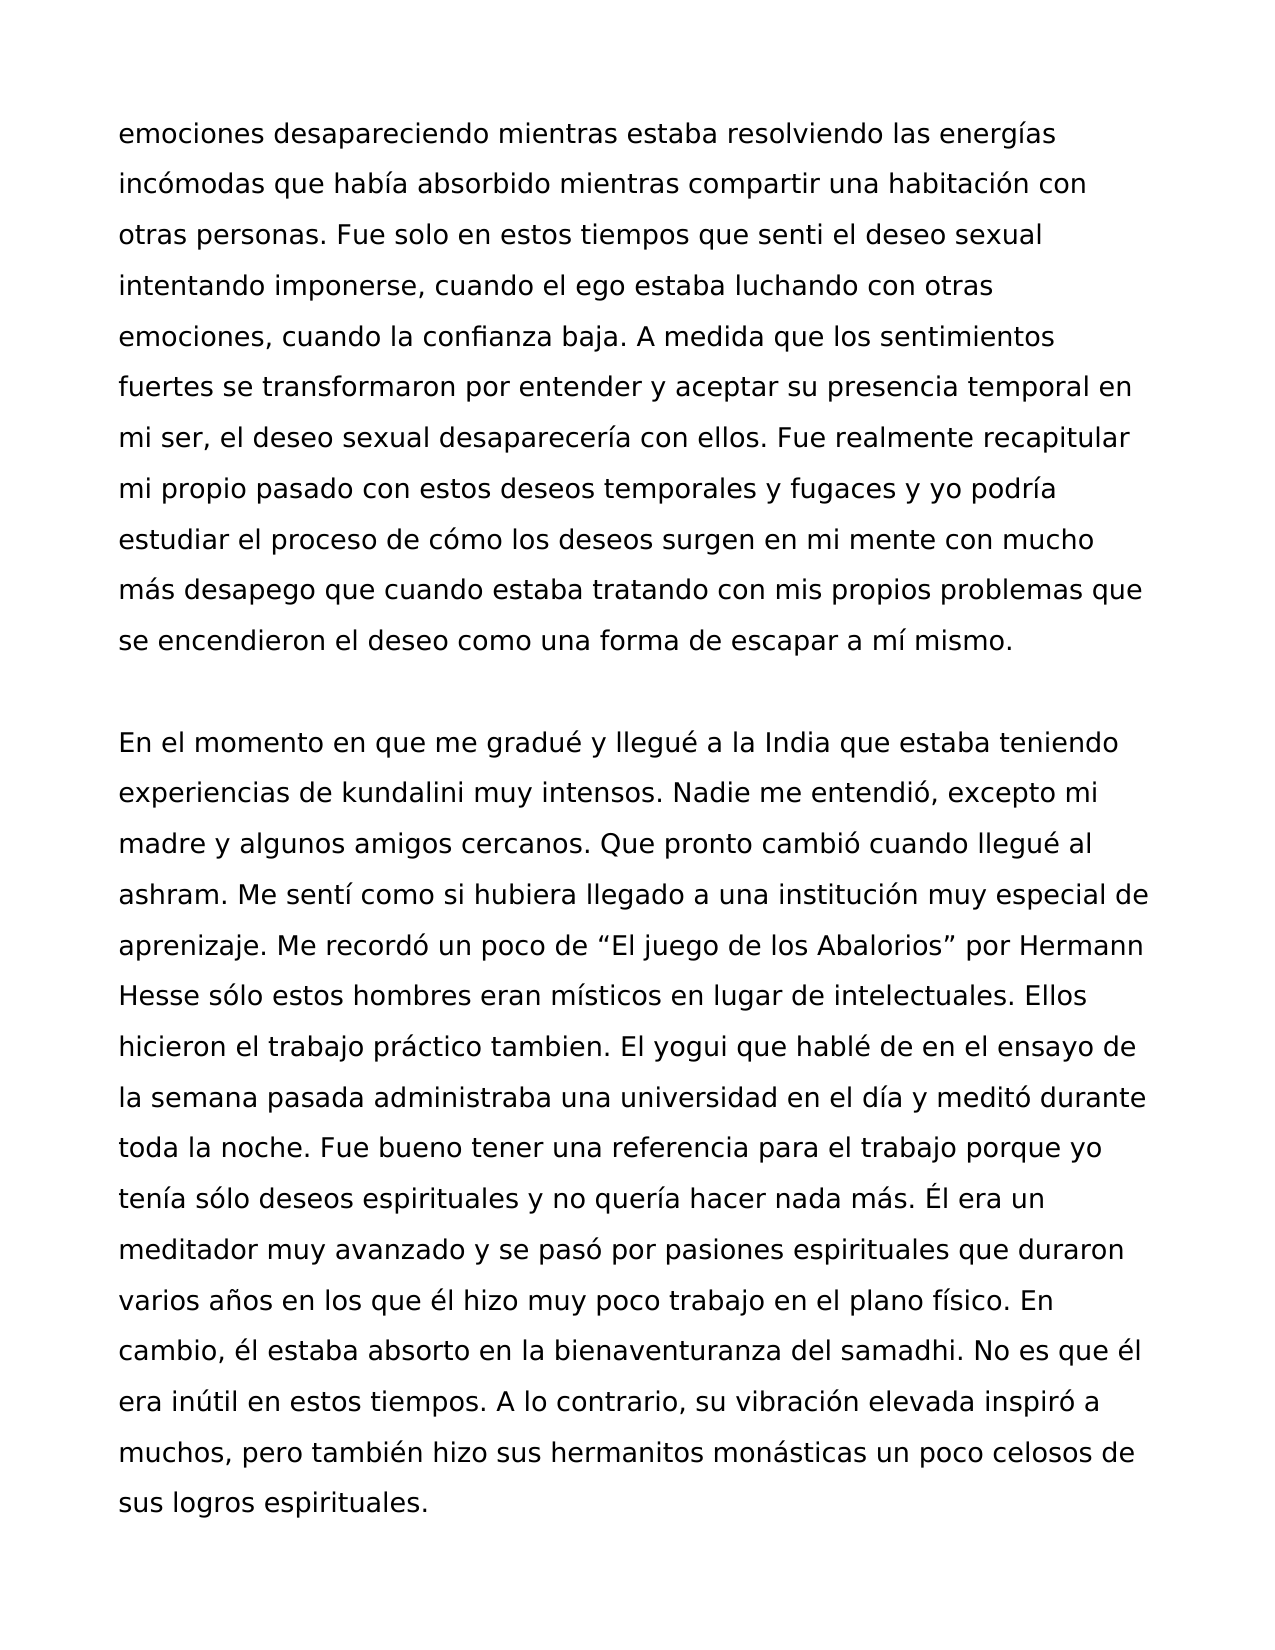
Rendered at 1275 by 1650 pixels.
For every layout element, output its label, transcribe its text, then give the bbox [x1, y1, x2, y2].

text La Liberación Del Deseo La sexualidad es uno de los temas menos entendidos en la vida humana. La sexualidad es parte de la vida de todos, pero pocos han encontrado una solución tranquilo para este instinto tan tenaz. Hay tanto sufrimiento causado por la sexualidad ciego. Así que muchas mujeres son abandonadas con los niños por los hombres cuyos instintos animales pronto tiran de ellos en otro lugar después de un poco de gratificación sensorial. El rastro de trauma para la mujer puede continuar como ella tiene que luchar para cuidar al niño que ha sido abandonado tambien. O tal vez eran los deseos de ella insatisfechos o frustrados que causaron la separtion para empezar. Una cosa es cierta, y es que hay cada vez menos ejemplos de coexistencia armónica en asuntos sexuales e emocionales humanos. Como una cultura que hemos vuelto a la edad de piedra en respecta a la sexualidad; sólo no tenemos giraffas y rinocerontes para perseguir y cazar con el fin de canalizar esta energía y darnos un poco de alivio. En cambio, está surgiendo toda una cultura de permisividad e incluso la indulgencia. En verdad, esta distorsión de la tendencia sexual deja a muchos con muy poca felicidad que queda en el matrimonio o las relaciones interpersonales. Por el contrario, veo muy poca esperanza en el “amor libre” y las relaciones abiertas también. Aunque a algunos les gusta la forma en que suena en teoría, siempre he visto que alguien siempre termina siendo herido. Lo que necesitamos es amor. La sexualidad no tiene por qué arruinar esto, pero por lo general lo hace si uno o ambos de personas no tienen idea de lo que son realmente los factores emotivos conduciéndolos profundamente. Y es sólo por ir profundamente dentro y ver estas necesidades que se pueden encontrar satisfacción en la sexualidad y las relaciones. Muy pocas personas pueden trascender por completo estas necesidades. Estas personas son muy raros y muy interesantes. Yo tenía una orientación sexual muy normal en mi juventud. Nada era demasiado extrema, ni la represión o la expresión. Tenía todo lo que necesitaba para vivir una vida feliz con la familia en el momento en que estaba terminando la universidad: una buena compañera, una buena educación, y fuertes intereses adademicos que me inspiraron a los planes futuros. Sin embargo, descubrí la meditación y el yoga en mi penultimo año en la escual, y luego fui iniciado en una práctica tántrica muy serio. Lo siguiente que supe que estaba soltero, apenas me gradue de la universidad por falta de interés, y estaba en mi camino a la India para encontrar más verdad. Cuando tenía 21 años tuve experiencias espirituales que me hicieron pensar que yo solo podria vivir como monje o renunciante pero pensé que el celibato sería imposible. El proceso del despertar el kunalini provocó cambios rapidos e intensos. La inteligencia del kundalini sube al superficie de la consciencia todo que esta enterrada e inconsciente y uno esta forcada ver y processar todas los pensamientos e emociones escondidos. Para cuando yo tenía 25 años ser celibato era muy natural y fácil. Entendí que el deseo sexual estaba fuertemente relacionado con la confianza de uno. Vi los deseos sexuales desapareciendo mientras veía mi confianza aumentando y mis complejos mentales disolviendo. No es que el deseo haya desaparecido completamente. Estos deseos básicos están arraigados en la vida animal y deben existir siempre que haya un cuerpo. Cuando se entiende bajo esta luz, todos los deseos físicos se purifican y son inocentes porque el ego no esta explotandolos por su placer egoista. Cuando se manifiestaron fue como un hambre que pasaba en un día de ayuno. Sólo era necesario decirle a la mente sólo esperar un poco más, y al igual que el hambre el deseo se iría. Al meditar sobre el dichoso “Yo-existo,” el testigo eterno dentro, uno se convierte en este testigo sujetivo. El ego permanece mientras haya un cuerpo, pero el ego es muy ligero, casi transparente. Los egos de otros también se vuelven transparentes en esta visión espiritual. Mi “Yo” empezó a convertir en “nosotros” y empeze a sentir las emociones y pensamientos de otras personas y a veces era incomodo. Contrario a los mal conceptos populares sobre tantra, estas practicas no tienen nada que ver con la practica sexual menos de tener un actitud responsable y moral hacia la sexualidad. Eran practicas muy avanzadas de la meditacion. Fue sorprendente ver cómo mi sexualidad comenzó a disminuir a medida que cultivé estos practicas. Todavía era un heterosexual normal, todo aún funcionaba, sólo el fuego se había apagado un poco. El fuego luego se encendío el deseo de profundizar la experiencia espiritual. En aquellos días el yoga era todavía una cosa asiático o hippy, y no la práctica popular que se ha convertido hoy en día. Yo no sabía nada de yoga contemporáneo. Afortunadamente, habia aprendido de algunos yogis muy sinceros y serios de la India que conocí en la universidad. Estaba empezando a entender lo que estos yoguis mayores me habían dicho: que con la meditación no hay conocimiento profundo y esta profunda comprensión de la mente y las emociones ayuda a entender no sólo el sexo, pero todas las tendencias mentales y biológicos. Tantra Yoga era para mí una “economía libidinal”, una forma de invertir energía en otras actividades. Si usted pone la energía en el lugar B, entonces ya no está en su lugar A, el lugar original. Como estudiante de psicología que estaba muy consciente con los conceptos de la represión y la represión y las enfermedades y la neurosis que causan. Transmutación era una idea diferente, sin embargo. Nunca estudié esto en la escuela. Freud ciertamente no captó esta idea. Tal vez Jung y los humanistas hicieron, sin embargo. Lo que más me impresionó sobre Tantra Yoga no fue teorías sofisticadas, pero los resultados prácticos de convertir el deseo físico en el deseo mental. Y, por supuesto, mi capacidad intelectual explotó el más que yo practicaba yoga y la meditación y lo mas que usé la laungota, el taparrabos yoguis, el “aparato Tarzán” o “cinturón de castidad orgánica.” Mi mente se hizo tan fuerte, sin embargo yo ya no estaba interesado en las actividades intelectuales. Lo único que importaba era encontrar la fuente de lo que me estaba llamando para hacer todo tipo de renuncias que nunca pensé posible. Tal vez había alguna dificultad al principio, cuando yo todavía estaba en la universidad, rodeado de chicas bien formadas. Sin embargo, en su mayor parte se trataba de una renuncia muy dulce con la promesa de algo más grande. Yo no despreciaba la sexualidad. Desprciarlo es el camino mas rapido al infierno. Yo sólo sabía que había algo más. El despertar de la kundalini es más felicidad de mil orgasmos físicos a la vez. Y el amante de esta cita es el Infinito. El único problema que tuve con mi nuevo estilo de vida es que comencé a ser muy sensible con el medio ambiente que me rodea. Empecé a sentir la gente muy profundamente. Por ejemplo, en vez de darse cuenta de que alguien estaba triste por el tono de su voz o la expresión facial, empecé a sentir sus estados de ánimo. Veía a alguien de muy lejos en el campus y obtuve una impresión acerca de su estado de ánimo. Lo que era especialmente difícil fue cuando tuve que compartir la habitación con otras personas. Siempre soñé con su vida interior. Compartí mis sueños con ellos y estaban muy agradecidos por el conocimiento de sus problemas. Una vez soñé que estaba en una relación amorosa con una chica de Vermont. Nos reunimos en un granero y …. Cuando me desperté estaba perturbado porque yo ni siquiera había pensado en el sexo durante varios meses. Me pregunté “¿por qué Vermont? ¿Qué tengo que ver con Vermont? Me acordé que mi compañero de cuarto era de Vermont. Yo le pregunté si tenía un amante allí recientemente. Él sólo se rió y dijo:” me atrapaste! ” Siempre fui muy sociable. Sin embargo esta nueva sensibilidad energética comenzó a aislarme un poco. Sin embargo, ya había decidido que quería ser monje y acepté este puesto dichosa y solitaria en la vida. En los primeros años no tenia problemas dormiendo con los monasticos pero lluego empeze a dormir solo porque soñaba con los sueños de los monjes y a veces me despiertaba con sentimientos extraños que se quedaron conmigo una buena parte de la mañana, como si me apoderó temporalmente por un sentimiento fuerte y al despertar tuve que vivirlos vicariamente. Había un monje muy sutil que tenía la misma sensitividad y que el vendría y se quedará en mi habitación. Era un monje dedicado y decidido y sus energías nunca me afectaron. En retrospectiva me doy cuenta que el orden estaba disolucionando en aquel tiempo. Habia pureza y sinceridad todavia pero estaba acabando cuando yo los conoci. El guru habia dejado su cuerpo y no habia su inspiracion para mantener la inspiracion de los monasticos. Muy pocos tenian el ideal propio sin la fuerza de un imagen externa del maestro. Sabía que las ideas y emociones que me entraron iban a dejar mi mente a mitad del día y me volvería totalmente indiferente a ellas. Pude ver los emociones desapareciendo mientras estaba resolviendo las energías incómodas que había absorbido mientras compartir una habitación con otras personas. Fue solo en estos tiempos que senti el deseo sexual intentando imponerse, cuando el ego estaba luchando con otras emociones, cuando la confianza baja. A medida que los sentimientos fuertes se transformaron por entender y aceptar su presencia temporal en mi ser, el deseo sexual desaparecería con ellos. Fue realmente recapitular mi propio pasado con estos deseos temporales y fugaces y yo podría estudiar el proceso de cómo los deseos surgen en mi mente con mucho más desapego que cuando estaba tratando con mis propios problemas que se encendieron el deseo como una forma de escapar a mí mismo. En el momento en que me gradué y llegué a la India que estaba teniendo experiencias de kundalini muy intensos. Nadie me entendió, excepto mi madre y algunos amigos cercanos. Que pronto cambió cuando llegué al ashram. Me sentí como si hubiera llegado a una institución muy especial de aprenizaje. Me recordó un poco de “El juego de los Abalorios” por Hermann Hesse sólo estos hombres eran místicos en lugar de intelectuales. Ellos hicieron el trabajo práctico tambien. El yogui que hablé de en el ensayo de la semana pasada administraba una universidad en el día y meditó durante toda la noche. Fue bueno tener una referencia para el trabajo porque yo tenía sólo deseos espirituales y no quería hacer nada más. Él era un meditador muy avanzado y se pasó por pasiones espirituales que duraron varios años en los que él hizo muy poco trabajo en el plano físico. En cambio, él estaba absorto en la bienaventuranza del samadhi. No es que él era inútil en estos tiempos. A lo contrario, su vibración elevada inspiró a muchos, pero también hizo sus hermanitos monásticas un poco celosos de sus logros espirituales. Este monje me había contado sus secretos de transmutar el deseo sexual en uno de nuestros primeros encuentros. Dijo que él nunca reprima nada. Me di cuenta de que esto era cierto ya que era muy franco. Criticó abiertamente la teocracia rigida alrededor de él y me dijo con una carcajada que el orden probablemente terminar matando a sus propios santos algún día. Él era audaz y siempre expresado abiertamente, especialmente cuando las personas obstinadas o dogmáticas necesitaban una patadita en el trasero. Expresó sus ideas acerca de la sexualidad de una manera similar. Si el pecho de una mujer apareció en su mente durante la meditación, simplemente dejaba que suceda. Sabía que era impermanente. Él tendría problemas con la imagen en su mente al principio, y luego dejó que su mente disfrutar de la forma. Todavía continuó haciendo su meditación durante estas fantasías. Poco a poco su estado de felicidad sin forma regresaría. Dijo que con el tiempo se sentiría compasión por esta persona y sintió que si este deseo manifestado de que pudiera realmente dañar a otra persona emocionalmente porque él era tan intoxicado e entregado con dios. Sabía que se trataba de inclinaciones momentáneas y que para que él tome un amante sería una maniobra existencial desastrosa. Esto le inspiró a abrazarla dentro de una luz blanca radiante y decirle que era querido por la divina y que él nunca le haría daño. Dijo que al final él siempre vio a su “amante” fundirse en la pura luz de la eterna Atman, y volvió a sus meditaciones pacíficas. Lo que él me dijo que no eran algunas técnicas exactas e específicas para hacer un deseo desaparacer. Más bien es una actitud y estilo de vida en general que trabaja para transformar la mente y el cuerpo con sus deseos. Pocas personas entienden las razones profundas para la disciplina espiritual y lo que el yogui verdaderamente quiere lograr. Este monje era una persona robusta, inteligente, e incluso guapo. El no habia tenido problemas con las mujeres. Estaba muy lejos del tipo sacerdote reprimido que niega a sí mismo y por lo tanto degenera su libido en perversiones oscuros. Tal vez el habia acercado el estado “heroica” de la meditación en la que quedan muy pocos deseos y uno con ello comienza a dejar de lado todas las inhibiciones. “Todas las cosas vienen de dios, ¿cómo puede cualquier cosa hacerme daño?” Aunque esta es la actitud del yogui “heroica”, también es el lema de la sensualista que pierde si mismo en estas mismas tendencias. Muy pocas personas pueden realmente desprender del deseo sin que matan a sí mismos en el interior con represiones y distorsiones. El siguiente relato nos ayudará a dar perspectiva sobre lo que es en realidad la transmutación con éxito de un instinto en comparación con lo que no es más que la represión y la distorsión que sólo exacerba aún más el instinto. Una vez escuché una conversación en la que un determinado monje de alto rango del orden, Karunananda, estaba hablando de la forma en que era una vez un jefe administrativo de muchos monjes. No sabía qué hacer con su represión sexual. Dijo que la única solución era encontrar prostitutas para ellos. Él tenía su propio burdel. Esto fue durante su estancia en Hong Kong. Más tarde, también me enteré de los rumores de que él también tenía uno de estos establecimientos para los grandes acharyas centrales en el ashram. Cuando me enteré de esto no pude procesar mentalmente la información. Yo había estado tan cerca de muchos monjes santos y tenía un gran respeto por el orden que simplemente no podía registrar esta información nueva y disonante en mi cabeza. Mis oídos oyeron, sin dudas, pero mi mente no sabía qué hacer con la nueva información. Era claramente el caso más fuerte de la disonancia cognitiva que he experimentado. Probablemente habría suprimido esta información, distorsionado, o haber hecho una excusa si no hubiera sido por mi amigo que me habló de este choque unos minutos más tarde. Él estuvo presente en la conversación también y fue un poco más maduro en los caminos del mundo que yo y el no tenía ningún problema burlándose de esto. Yo, por el contrario, estaba luchando para asimilar todo. Al ver todos esos monjes centrales que vienen a visitar Karunananda todos los días me dio las mayores sospechas. "Si el lo hace, entonces está haciendo también? ¿Son todos estos monjes de alto rango clientes en su burdel? “¿Significa esto que todos en el orden podrían estar haciendo lo mismo?” Estas fueron las voces dentro de mí que yo no quería oír. Un mes más tarde fue el famoso Caìda de Armas en Purulia en que monjes del orden trataron de lograr una descarga de armas desde europa occidental en su ashram central, Ananda Nagar. Fracasó miserablemente y yo, porque yo estaba en el lugar equivocado en el momento equivocado, me encontré encarcelado, y a continuación, puesto en arresto domiciliario mientras que nuestro caso fue programada para el Tribunal Supremo de la India. Justo después de la Caída de las Armas en Purulia Karunanda me echó del hostal donde me quedaba porque yo estaba bajo vigilancia y el no quería que la policía cerca de él. Podía ver el miedo en sus ojos. Chidghananda se convirtió en mi guía más cercana, así como el mejor amigo. Me aceptó en su casa la noche Karunananda me había sacado. También hubo una gran conmoción en esa noche. Los lugareños estaban golpeando a a tambores y los monjes pensaban que eran tambores de guerra. Todos los monjes estaban en estado de pánico para escapar a la estación de tren. Pensaron que habría otra masacre por los comunistas que dieron dinero, alcohol y armas a los lugareños para atacar el ashram del orden. Chidghananda sólo me dijo que cerrar la puerta y meditar durante toda la noche. Si muero iré feliz, dijo con una dulce sonrisa. Era su manera de decir todo estará bien. Yo sólo lo había conocido antes de este incidente. Él fue a la cárcel voluntariamente conmigo, así como para protegerme de las fuerzas que me había atrapado en una situación en la que yo no tenía conocimiento. Le preocupaba que estaríamos torturados como los monjes que fueron torturados por la policía en varias ocasiones anteriores. Esta fue la mejor experiencia de mi vida, pasar largas horas meditando con este gran yogui, en la cárcel y después de 6 meses de arresto domiciliario, mientras que nuestro caso se pasa a través de la Corte Suprema de la India. Aunque su mente estaba profundamente conectada con la Conciencia Suprema a través de su práctica espiritual, él era siempre la persona, pero muy racional y sencilla. Cuando tenía 22 tenía sueños de que era una mujer en mi vida pasada. Me hizo sentir muy pura. No estaba seguro de si era literal o una verdad simbólica. Yo era un estudiante de psicología muy familiarizado con las ideas de Jung del “ anima,” la parte femenina y inconsciente de la psiquis masculina. El “animus” fue llamado la parte masculina de la psiquis femenina. Contemplar esta idea nunca ha creado confusiones ni distorsiones. Por el contrario, empecé a sentir que la identificación sexual exclusiva era la clave para entender la maya, la gran ilusión. En el interior es bastante sano y saludable para que un hombre descubra sus cualidades femeninas inconscientes mientras hacen uno más completo y puro. Uno sigue siendo un hombre, por supuesto, y con los deseos naturales de un hombre. Sin embargo, las cualidades impulsivo de la masculinidad comienzan a disolverse. Le pregunté a Chidghananda acerca de mis sueños. Quería saber si estos eran sueños simbólicos o si tal vez realmente era una mujer en mi vida pasada. Dijo que yo era de hecho una mujer. Dijo: “disculpe, pero tu eras una dama,” sólo en caso de que una parte masculina de mí pueda estar ofendida por esta información. No me sentía ofendido, se dio cuenta de esto y se rió como si dijera “sólo quería asegurarme…” Me contó historias sobre esta persona e incluso cómo murió. Sólo había visto fragmentos de esta vida en los sueños pero él estaba llenando tantos detalles que nunca había visto. Cuando se dio cuenta de que su conocimiento superaba el mío, se detuvo y dijo: “Vale, eso es suficiente por ahora.” realmente me ayudó a entender algo muy profundo. Una vez que los deseos sexuales fueron trasmutados en la meditación, mi mente tenía energía tremenda . Comenzó a darme clases de sanación espiritual y recordé a Tireseas, el sabio ciego con poderes curativos que misteriosamente era hombre y mujer. Él me dijo que siempre dormía sola y nunca compartir una habitación con otras personas, ni dejar que la gente tocara mi cama. La mayor parte de mi trabajo se haría mientras dormía y mi mente sería muy sensible a las vibraciones de otras personas mientras yo estaba recibiendo este entrenamiento curativo. Sin embargo, empecé a perder el deseo de dormir hasta que sólo dormía media hora todas las noches. No estaba cansado, y meditaba en lugar de dormir. Chidghananda una vez me contó la historia más increíble. Varios años antes Anandmurti habló de microvita y explicó que sólo Taraka Brahma (La Consciencia Suprema actuando como el Libertador) puede causar un sexo a cambio sin una operación o de las drogas. Es posible cambiar el sexo con la aplicación de microvita, explicó. Al mismo tiempo Karunananda comenzó a mendigar al guru para no convertirlo en una mujer. Estaba llorando y diciendo que se sentía un cambio en sus órganos y que se convierta en una “señora”. “Baba, por favor no me haga una señora!,” gritó. ¿Fue este espectáculo un “truco mental Jedi” de un gurú amoroso y humorística dando un regaño a su discípulo machista, o los poderes especiales de Taraka Brahma? ¿Quién sabe realmente. Chidghananda era demasiado serio acerca de tales cosas para difundir chismes. Creo que estaba tratando de decirnos algo. Tiene un poco de algo que ver con la ley de los opuestos, del drama enantiodromía Heraclitiana. Cuando uno va un poco demasiado lejos con cualquier forma de machismo, ya sea física, mental o espiritual, todo la fuerza contrario, reprimido y distorsionado encuentra una manera de romper la superficie de una mente unilateral e extremo y obliga a un cambio radical . “Bien, hombre machista, ahora vas a ser una mujer,” es lo que la ley del karma quiere enseñarles. Esto puede explicar todas las distorsiones sexuales extranos con los monjes en la actualidad. La imagen de muchos de estos líderes se ha quemado. Cuando los monjes más jóvenes pierden el respeto por sus mayores, pierden la fe en sus propias capacidades, así. Es mucho más fácil caer cuando se pierde la confianza de uno. Naturaleza o Prakrti, no deje que se pasa, sin embargo. Este tipo de abuso provoca reacciones muy fuertes. La sexualidad es una energía muy delicado y dañarlo o provocar distorsiones tiene consecuencias muy intensos. Estos monjes más tarde tienen que vivir vidas de duplicidad y quizás desarrollar perversiones e indulgencias extremas debido a esta represión y la distorsión que se escapa con una locura salvaje. Es mucho más sano vivir una vida familiar normal que este tipo de vida falsa. Es difícil para enderezar estos nudos del libido una vez que estén establecidos. Tal vez uno no puede dejar de extinguir estas reacciones en un tiempo de vida. Uno quizá renace con todo tipo de complejos y/o problemas de identificación sexual. Creo que el guru mostró a Karunananda esta ley de los opuestos para tratar de conseguir que cambie de rumbo. Él sabía que si continuaba con su machismo, entonces él dañaría a los demás y a sí mismo. Así que a menudo uno piensa que los deseos son instintos fijos que uno puede hacer muy poco para manejar excepto dejar que se expresen libremente. Sin embargo, muchos genios espirituales brillantes han encontrado maneras de hacer que la energía del deseo sirva a sus fines espirituales. La misma energía que puede estar descargando emociones inconscientes en un impulso ciego puede ser usada para estudiar cómo y por qué los deseos surgen en la mente. Esta mente refinada, altamente cargada y consciente es capaz de penetrar niveles muy profundos de ser que no mucha gente entiende cómo acceder. Un celibato respeta la sexualidad y entiende que la producción de semen saludable requiere buena salud y mucha energía física y mental. Un célibe también entiende que la represión es aún más peligrosa que la expresión excesiva y crea aún más disturbios en la mente que la expresión. Por lo tanto, es mejor para la mayoría de los yoguis tener companeros espirituales. Tenía amigos que eran monasticos célibes pero que más tarde decidieron casarse y tener un matrimonio espiritual. En realidad, hay poca diferencia entre un casto cabeza de familia y un celibato. Uno no tiene que ser completamente célibe para ser casto. Las relaciones sexuales una vez a la semana no tienen ningún efecto negativo en la mente o el cuerpo. De hecho, se trata de una práctica saludable en que el cuerpo masculino produce naturalmente un exceso de fluido seminal y actividades sexuales una vez a la semana que sólo neutraliza esta acumulación y reducir las tensiones creadas por tal acumulaion. El ayuno tambien equilibra la creacion de fluida seminal excessiva. Las relaciones sexuales más de una vez a la semana comienzan a reducir la vitalidad espiritual. Sin embargo, hay algunas personas cuyas vidas espirituales están tan llenas que pueden empezar a trascender la sexualidad tomando votos de celibato absoluto. Al no reprimir ni expresar esta energía, está disponible para otros usos. Simplemente viendo con claridad los complejos emocionales y sus reacciones y compensaciones, uno puede convertirse en amigo del deseo y liberar el deseo de un rincón oscuro de la mente donde ha sido empujado y descuidado. Esto es verdad de todos los deseos, no sólo del deseo sexual. Todos ellos son dioses de cierto tipo; sexo, ira, miedo, la pasión… todos quieren algo y tienen su lugar en existencia como la naturaleza les ha dado tal intensidad. Es imposible existir sin algún deseo. Sin deseo, uno abandona este mundo. Mientras que estemos aquí, sólo tenemos que aprender cómo promover el deseo de un nivel más consciente para conocer su verdadero propósito. Al igual que un láser enfocado, todos los deseos maduros se alinean en un deseo exaltado; una atracción pura e inquebrantable hacia el testigo dichoso eterno. [118, 118, 1157, 1519]
